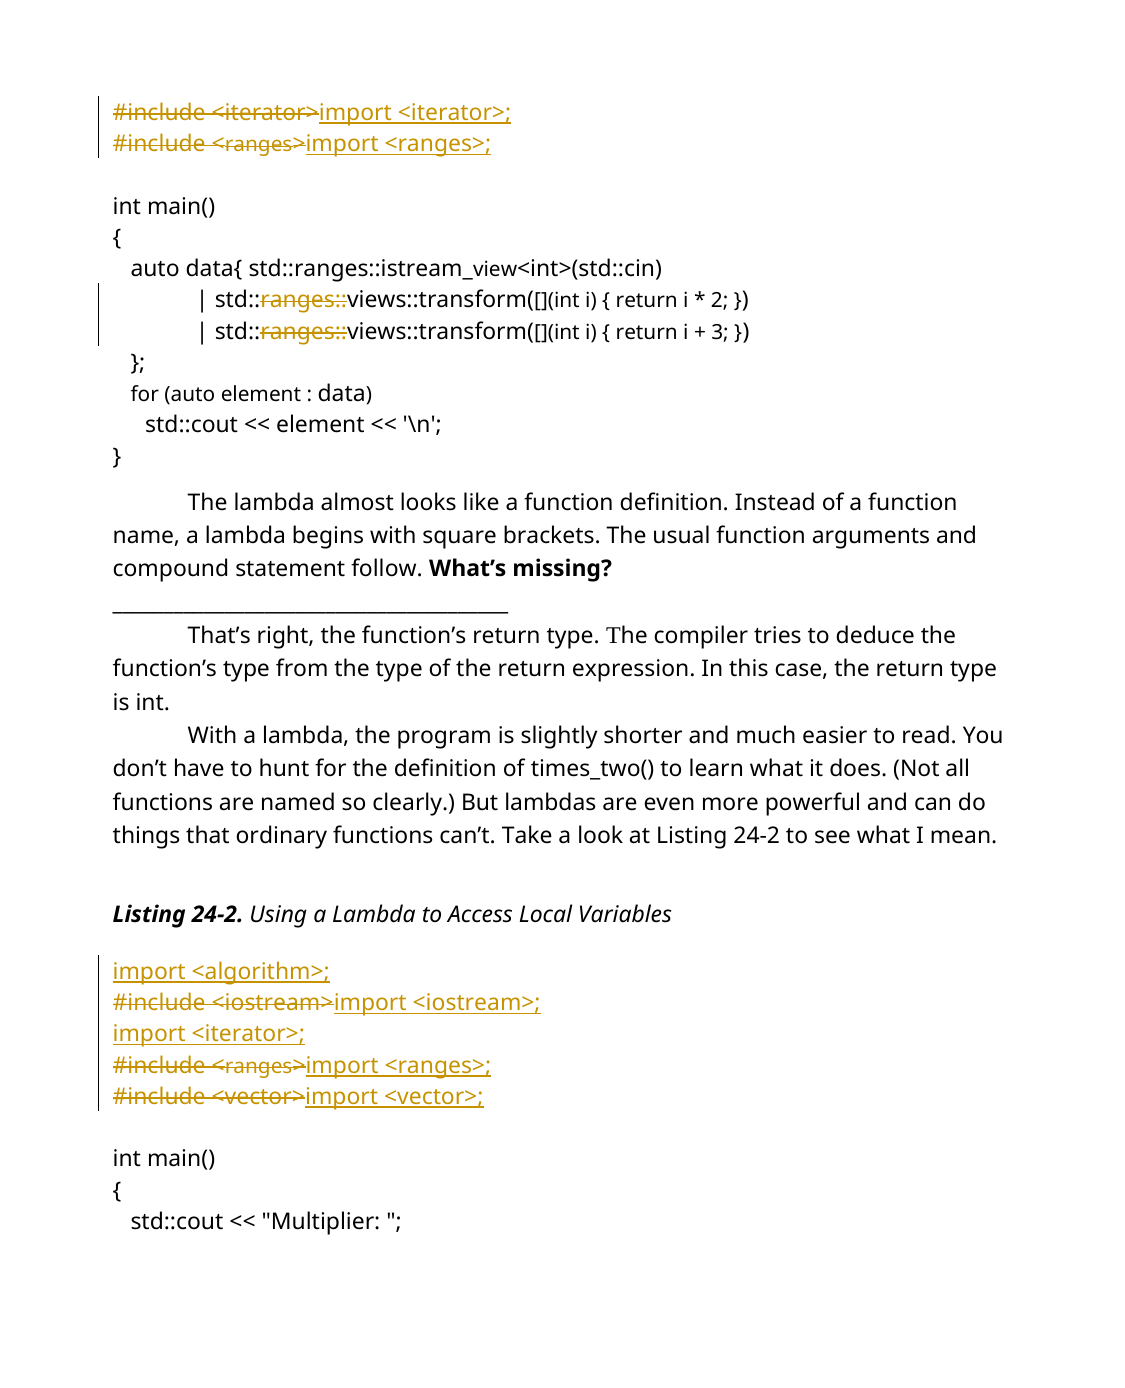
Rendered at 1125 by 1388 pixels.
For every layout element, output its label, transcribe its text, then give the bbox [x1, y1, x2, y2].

text std::cout << element << '\n'; [112, 408, 1012, 440]
text import <iterator>; [112, 1017, 1012, 1048]
text import <ranges>; [112, 127, 1012, 158]
text { [112, 1173, 1012, 1205]
text }; [112, 346, 1012, 377]
text auto data{ std::ranges::istream_view<int>(std::cin) [112, 252, 1012, 283]
text | std::views::transform([](int i) { return i + 3; }) [112, 315, 1012, 346]
text int main() [112, 1142, 1012, 1173]
text } [112, 440, 1012, 471]
text int main() [112, 190, 1012, 221]
text std::cout << "Multiplier: "; [112, 1205, 1012, 1236]
text import <iostream>; [112, 986, 1012, 1017]
text { [112, 221, 1012, 252]
text Listing 24-2. Using a Lambda to Access Local Variables [112, 898, 1012, 929]
text import <vector>; [112, 1080, 1012, 1111]
text for (auto element : data) [112, 377, 1012, 408]
text import <algorithm>; [112, 955, 1012, 986]
text With a lambda, the program is slightly shorter and much easier to read. You don’t have to hunt for the definition of times_two() to learn what it does. (Not all functions are named so clearly.) But lambdas are even more powerful and can do things that ordinary functions can’t. Take a look at Listing 24-2 to see what I mean. [112, 717, 1012, 850]
text import <ranges>; [112, 1048, 1012, 1080]
text import <iterator>; [112, 96, 1012, 127]
text | std::views::transform([](int i) { return i * 2; }) [112, 283, 1012, 315]
text That’s right, the function’s return type. The compiler tries to deduce the function’s type from the type of the return expression. In this case, the return type is int. [112, 617, 1012, 717]
text The lambda almost looks like a function definition. Instead of a function name, a lambda begins with square brackets. The usual function arguments and compound statement follow. What’s missing? _______________________________________ [112, 483, 1012, 617]
